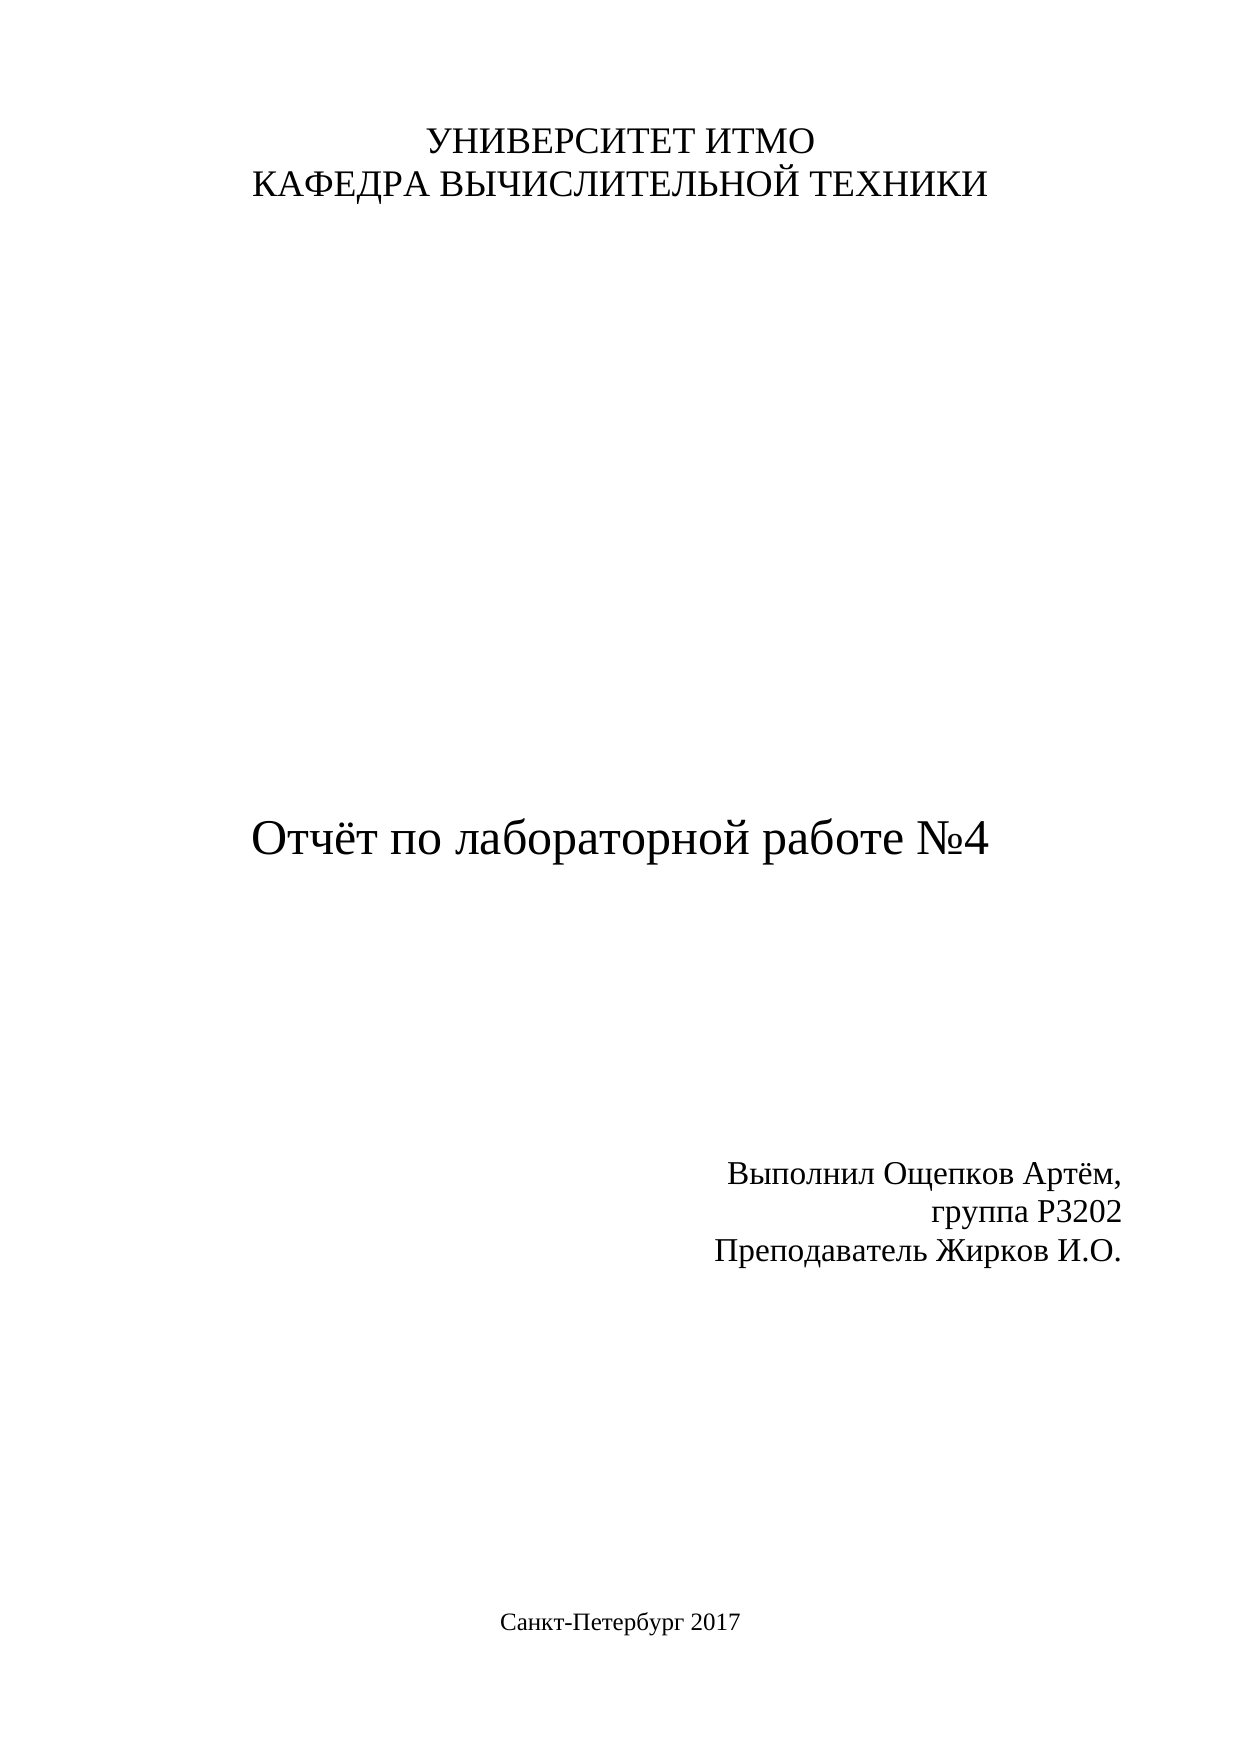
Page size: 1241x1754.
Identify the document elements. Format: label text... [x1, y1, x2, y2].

text Преподаватель Жирков И.О. [118, 1230, 1122, 1268]
text Выполнил Ощепков Артём, [118, 1153, 1122, 1191]
text Отчёт по лабораторной работе №4 [118, 808, 1122, 866]
text группа P3202 [118, 1191, 1122, 1230]
text УНИВЕРСИТЕТ ИТМО [118, 118, 1122, 161]
text КАФЕДРА ВЫЧИСЛИТЕЛЬНОЙ ТЕХНИКИ [118, 161, 1122, 204]
